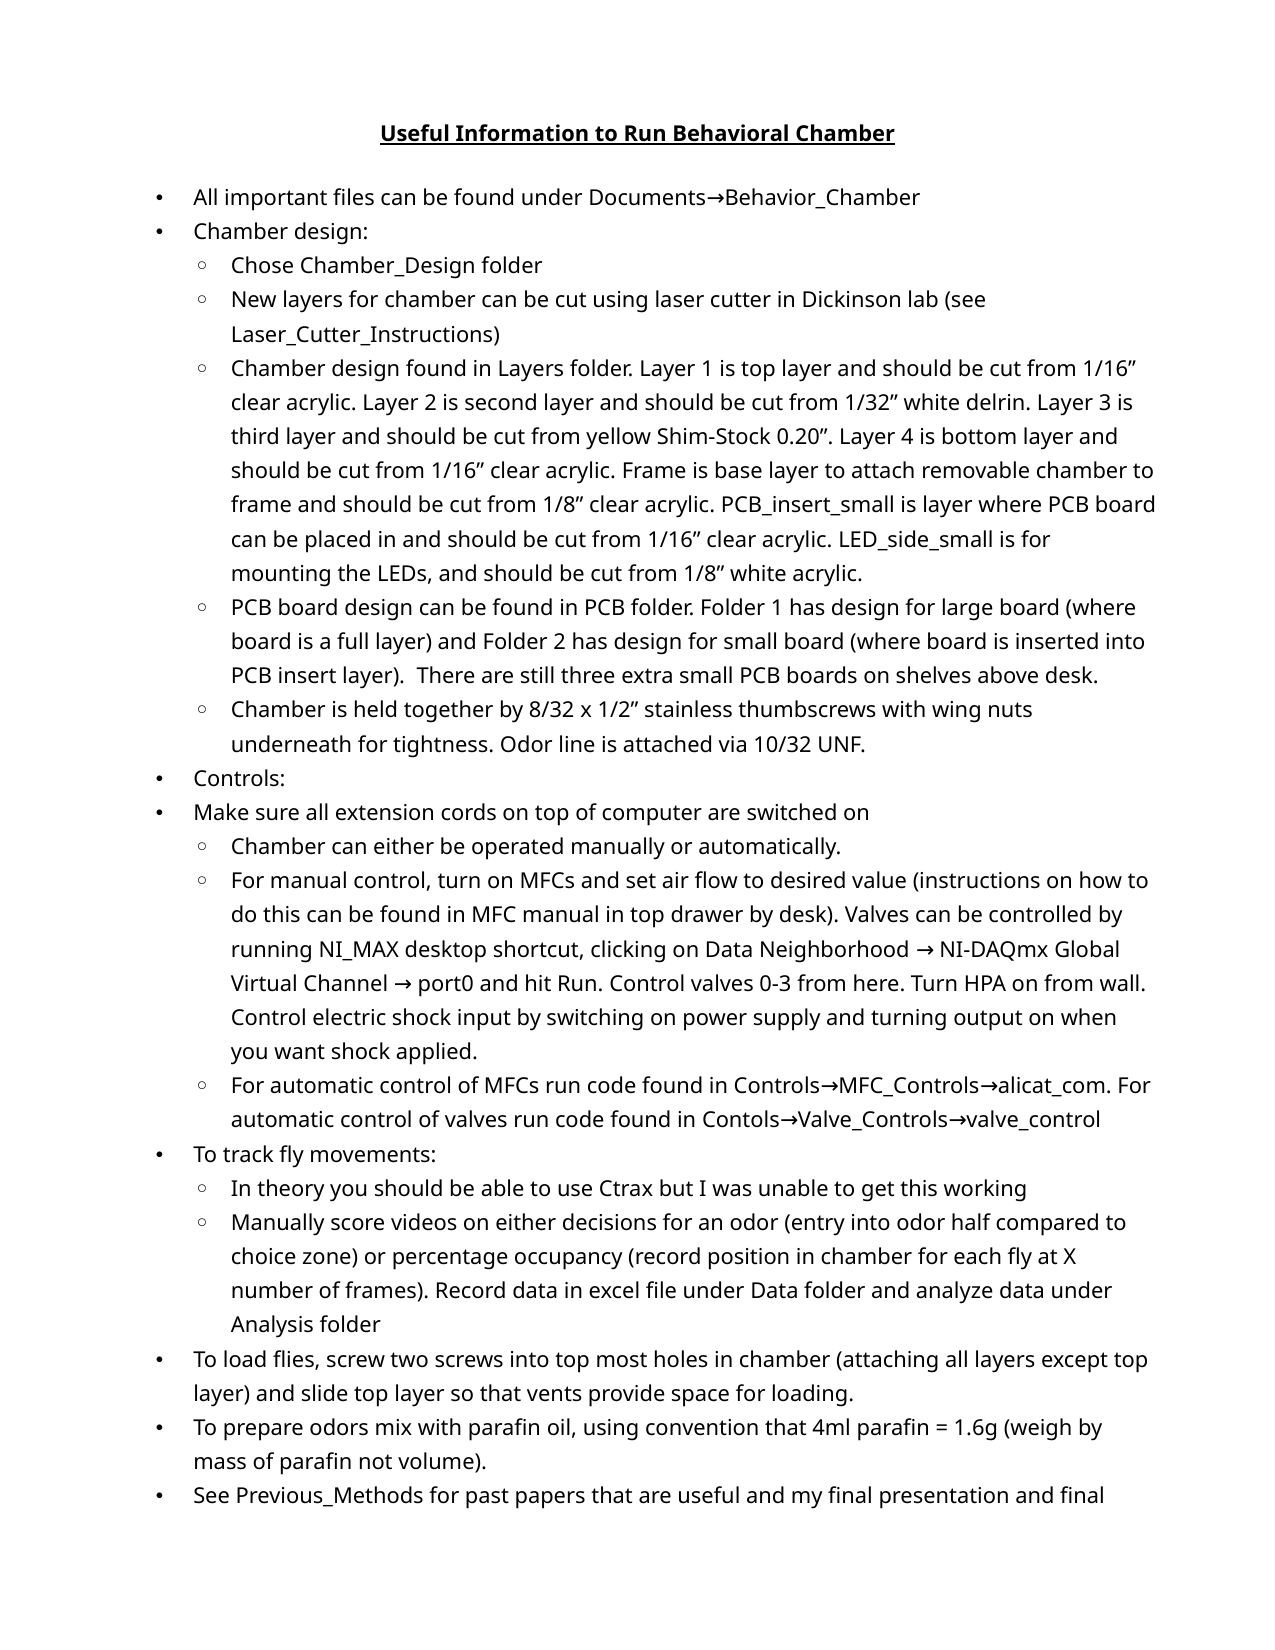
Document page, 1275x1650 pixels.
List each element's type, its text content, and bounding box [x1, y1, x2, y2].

text Useful Information to Run Behavioral Chamber [118, 118, 1157, 148]
list PCB board design can be found in PCB folder. Folder 1 has design for large board (where board is a full layer) and Folder 2 has design for small board (where board is inserted into PCB insert layer). There are still three extra small PCB boards on shelves above desk. [193, 592, 1157, 690]
list See Previous_Methods for past papers that are useful and my final presentation and final [156, 1480, 1157, 1510]
list Manually score videos on either decisions for an odor (entry into odor half compared to choice zone) or percentage occupancy (record position in chamber for each fly at X number of frames). Record data in excel file under Data folder and analyze data under Analysis folder [193, 1207, 1157, 1339]
list All important files can be found under Documents→Behavior_Chamber [156, 182, 1157, 212]
list Chamber design found in Layers folder. Layer 1 is top layer and should be cut from 1/16” clear acrylic. Layer 2 is second layer and should be cut from 1/32” white delrin. Layer 3 is third layer and should be cut from yellow Shim-Stock 0.20”. Layer 4 is bottom layer and should be cut from 1/16” clear acrylic. Frame is base layer to attach removable chamber to frame and should be cut from 1/8” clear acrylic. PCB_insert_small is layer where PCB board can be placed in and should be cut from 1/16” clear acrylic. LED_side_small is for mounting the LEDs, and should be cut from 1/8” white acrylic. [193, 353, 1157, 587]
list Chamber is held together by 8/32 x 1/2” stainless thumbscrews with wing nuts underneath for tightness. Odor line is attached via 10/32 UNF. [193, 694, 1157, 758]
list To prepare odors mix with parafin oil, using convention that 4ml parafin = 1.6g (weigh by mass of parafin not volume). [156, 1412, 1157, 1476]
list Make sure all extension cords on top of computer are switched on [156, 797, 1157, 827]
list New layers for chamber can be cut using laser cutter in Dickinson lab (see Laser_Cutter_Instructions) [193, 284, 1157, 348]
list For automatic control of MFCs run code found in Controls→MFC_Controls→alicat_com. For automatic control of valves run code found in Contols→Valve_Controls→valve_control [193, 1070, 1157, 1134]
list In theory you should be able to use Ctrax but I was unable to get this working [193, 1173, 1157, 1202]
list Chamber design: [156, 216, 1157, 246]
list For manual control, turn on MFCs and set air flow to desired value (instructions on how to do this can be found in MFC manual in top drawer by desk). Valves can be controlled by running NI_MAX desktop shortcut, clicking on Data Neighborhood → NI-DAQmx Global Virtual Channel → port0 and hit Run. Control valves 0-3 from here. Turn HPA on from wall. Control electric shock input by switching on power supply and turning output on when you want shock applied. [193, 865, 1157, 1066]
list Chose Chamber_Design folder [193, 250, 1157, 280]
list Chamber can either be operated manually or automatically. [193, 831, 1157, 861]
list To load flies, screw two screws into top most holes in chamber (attaching all layers except top layer) and slide top layer so that vents provide space for loading. [156, 1343, 1157, 1407]
list Controls: [156, 763, 1157, 792]
list To track fly movements: [156, 1138, 1157, 1168]
